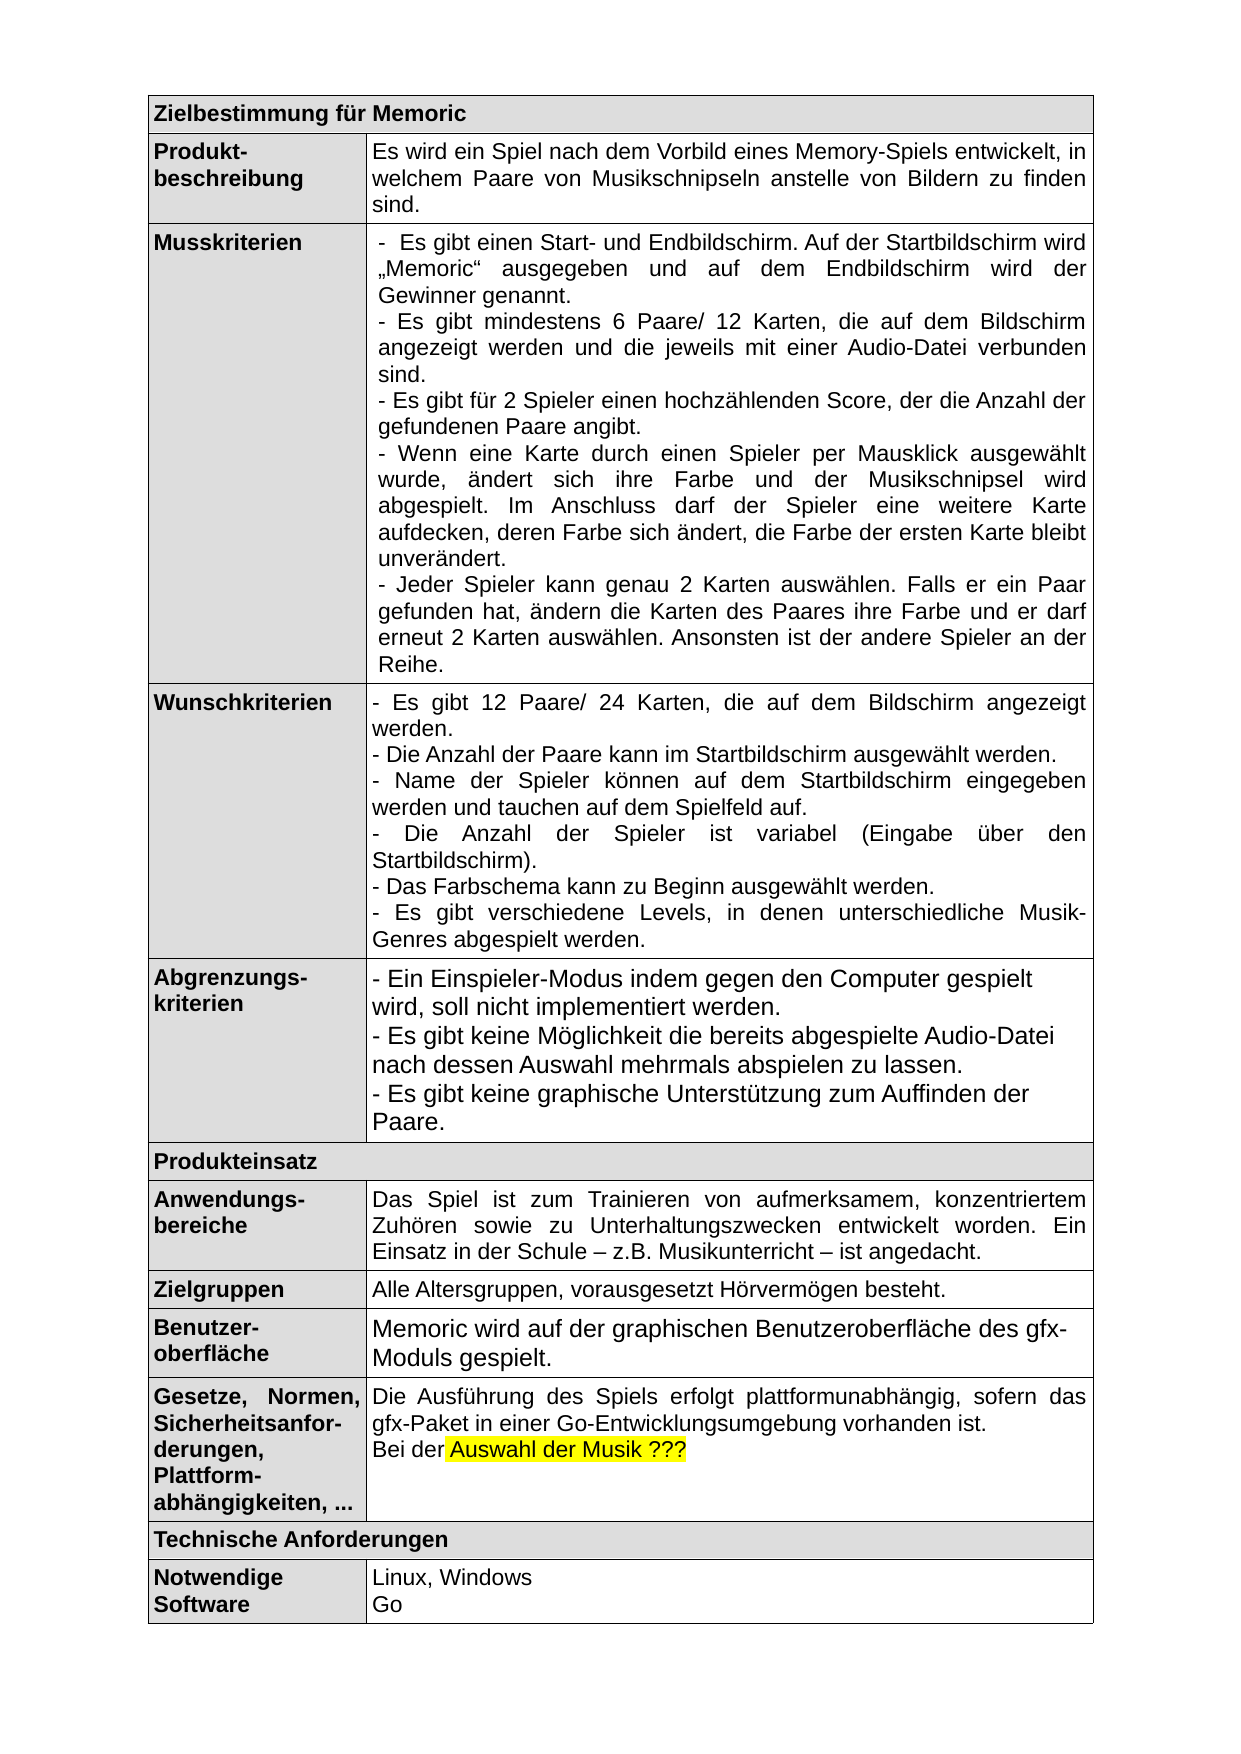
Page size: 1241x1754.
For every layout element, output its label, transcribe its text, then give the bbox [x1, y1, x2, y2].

table_cell Zielgruppen [149, 1271, 366, 1308]
table_cell Produkteinsatz [149, 1143, 1093, 1180]
table_cell Das Spiel ist zum Trainieren von aufmerksamem, konzentriertem Zuhören sowie zu Unterhaltungszwecken entwickelt worden. Ein Einsatz in der Schule – z.B. Musikunterricht – ist angedacht. [367, 1181, 1093, 1270]
table_cell Alle Altersgruppen, vorausgesetzt Hörvermögen besteht. [367, 1271, 1093, 1308]
table_cell Linux, Windows Go [367, 1560, 1093, 1623]
table_cell Anwendungs­bereiche [149, 1181, 366, 1270]
table_cell Wunschkriterien [149, 684, 366, 958]
table_cell Notwendige Software [149, 1560, 366, 1623]
table_cell Abgrenzungs­kriterien [149, 959, 366, 1142]
table_cell Es wird ein Spiel nach dem Vorbild eines Memory-Spiels entwickelt, in welchem Paare von Musikschnipseln anstelle von Bildern zu finden sind. [367, 134, 1093, 223]
table_cell Gesetze, Normen, Sicherheitsanfor­derungen, Plattform-abhängigkeiten, ... [149, 1378, 366, 1521]
table_cell Technische Anforderungen [149, 1522, 1093, 1558]
table_cell - Ein Einspieler-Modus indem gegen den Computer gespielt wird, soll nicht implementiert werden. - Es gibt keine Möglichkeit die bereits abgespielte Audio-Datei nach dessen Auswahl mehrmals abspielen zu lassen. - Es gibt keine graphische Unterstützung zum Auffinden der Paare. [367, 959, 1093, 1142]
table_cell Produkt­beschreibung [149, 134, 366, 223]
table_cell Memoric wird auf der graphischen Benutzeroberfläche des gfx-Moduls gespielt. [367, 1309, 1093, 1377]
table_cell - Es gibt einen Start- und Endbildschirm. Auf der Startbildschirm wird „Memoric“ ausgegeben und auf dem Endbildschirm wird der Gewinner genannt. - Es gibt mindestens 6 Paare/ 12 Karten, die auf dem Bildschirm angezeigt werden und die jeweils mit einer Audio-Datei verbunden sind. - Es gibt für 2 Spieler einen hochzählenden Score, der die Anzahl der gefundenen Paare angibt. - Wenn eine Karte durch einen Spieler per Mausklick ausgewählt wurde, ändert sich ihre Farbe und der Musikschnipsel wird abgespielt. Im Anschluss darf der Spieler eine weitere Karte aufdecken, deren Farbe sich ändert, die Farbe der ersten Karte bleibt unverändert. - Jeder Spieler kann genau 2 Karten auswählen. Falls er ein Paar gefunden hat, ändern die Karten des Paares ihre Farbe und er darf erneut 2 Karten auswählen. Ansonsten ist der andere Spieler an der Reihe. [367, 224, 1093, 683]
table_cell - Es gibt 12 Paare/ 24 Karten, die auf dem Bildschirm angezeigt werden. - Die Anzahl der Paare kann im Startbildschirm ausgewählt werden. - Name der Spieler können auf dem Startbildschirm eingegeben werden und tauchen auf dem Spielfeld auf. - Die Anzahl der Spieler ist variabel (Eingabe über den Startbildschirm). - Das Farbschema kann zu Beginn ausgewählt werden. - Es gibt verschiedene Levels, in denen unterschiedliche Musik-Genres abgespielt werden. [367, 684, 1093, 958]
table_cell Benutzer­oberfläche [149, 1309, 366, 1377]
table_header Zielbestimmung für Memoric [149, 96, 1093, 132]
table_cell Die Ausführung des Spiels erfolgt plattformunabhängig, sofern das gfx-Paket in einer Go-Entwicklungsumgebung vorhanden ist. Bei der Auswahl der Musik ??? [367, 1378, 1093, 1521]
table_cell Musskriterien [149, 224, 366, 683]
